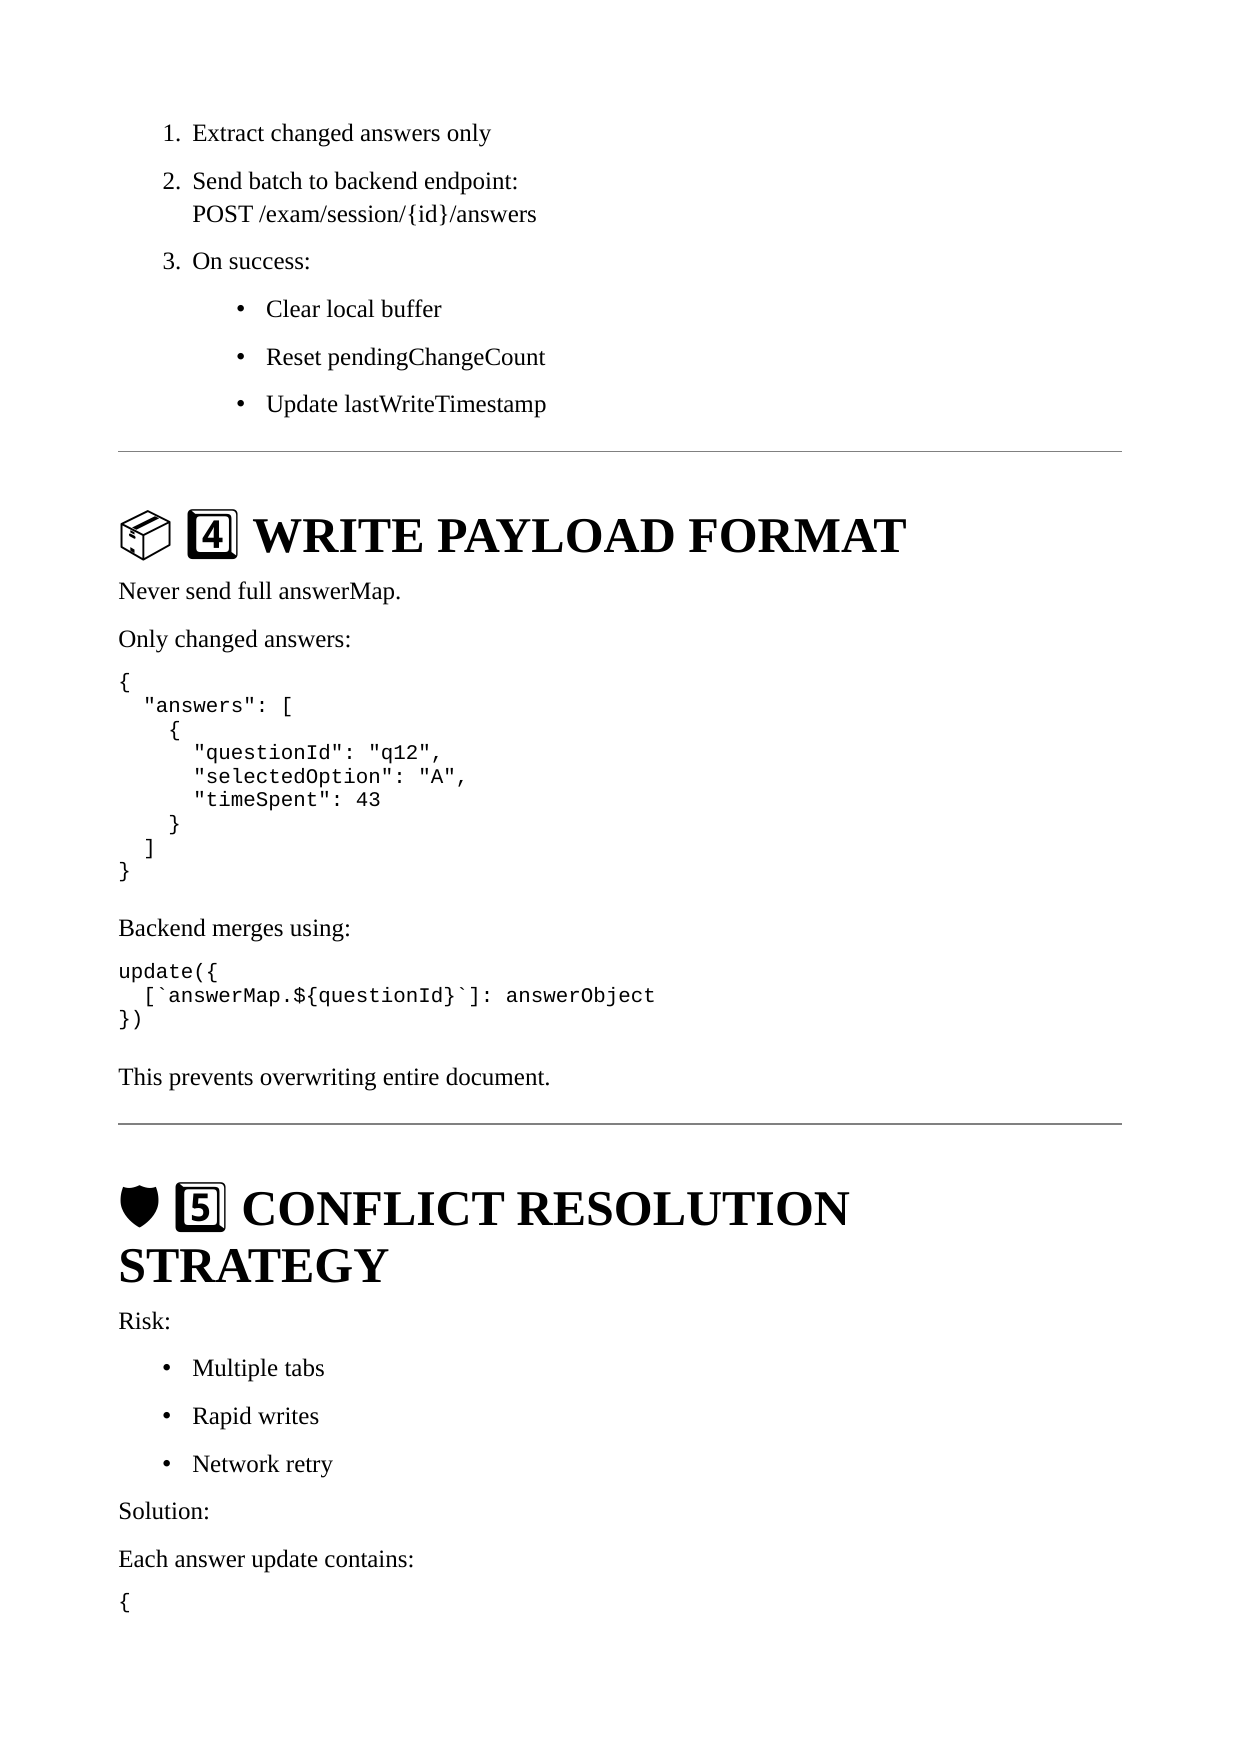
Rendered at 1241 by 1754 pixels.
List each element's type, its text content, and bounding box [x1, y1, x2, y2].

subtitle 🛡 5️⃣ CONFLICT RESOLUTION STRATEGY [118, 1178, 1122, 1293]
text Each answer update contains: [118, 1544, 1122, 1573]
text Only changed answers: [118, 624, 1122, 652]
text This prevents overwriting entire document. [118, 1062, 1122, 1090]
text Never send full answerMap. [118, 576, 1122, 605]
list Network retry [162, 1449, 1122, 1477]
text { [118, 718, 1122, 742]
list Send batch to backend endpoint: POST /exam/session/{id}/answers [162, 166, 1122, 227]
text "selectedOption": "A", [118, 766, 1122, 789]
text Solution: [118, 1496, 1122, 1525]
text "answers": [ [118, 695, 1122, 718]
text } [118, 813, 1122, 837]
text "timeSpent": 43 [118, 789, 1122, 813]
text ] [118, 837, 1122, 860]
text Risk: [118, 1306, 1122, 1335]
text "questionId": "q12", [118, 742, 1122, 766]
text { [118, 1592, 1122, 1615]
list Reset pendingChangeCount [236, 342, 1122, 370]
text } [118, 860, 1122, 884]
list On success: [162, 246, 1122, 275]
text { [118, 671, 1122, 695]
list Rapid writes [162, 1401, 1122, 1430]
list Multiple tabs [162, 1353, 1122, 1382]
text [`answerMap.${questionId}`]: answerObject [118, 985, 1122, 1008]
list Clear local buffer [236, 294, 1122, 323]
list Extract changed answers only [162, 118, 1122, 147]
subtitle 📦 4️⃣ WRITE PAYLOAD FORMAT [118, 506, 1122, 563]
list Update lastWriteTimestamp [236, 389, 1122, 418]
text update({ [118, 961, 1122, 985]
text }) [118, 1008, 1122, 1032]
text Backend merges using: [118, 913, 1122, 942]
